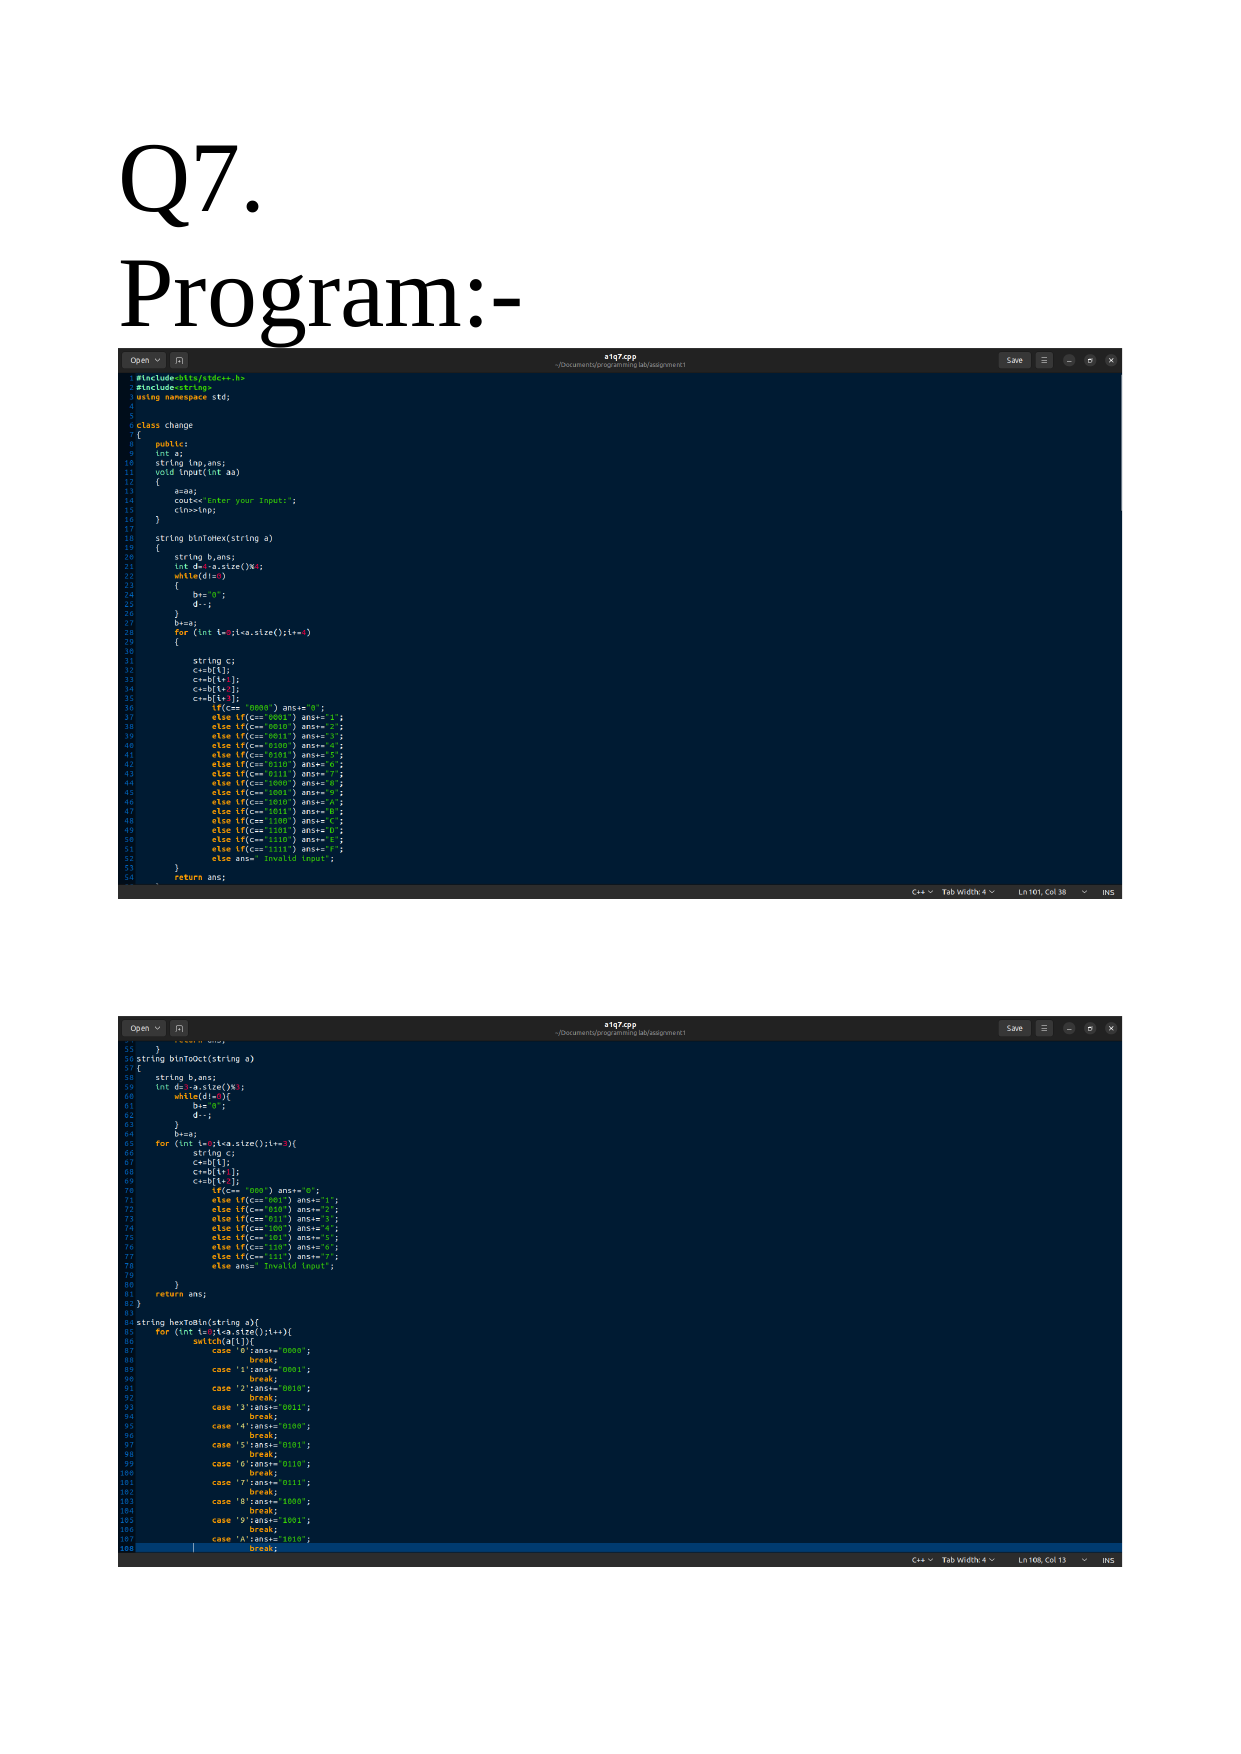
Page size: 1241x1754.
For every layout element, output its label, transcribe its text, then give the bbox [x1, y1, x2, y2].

text Q7. [118, 118, 1122, 233]
text Program:- [118, 233, 1122, 348]
picture [118, 348, 1123, 899]
picture [118, 1016, 1123, 1567]
